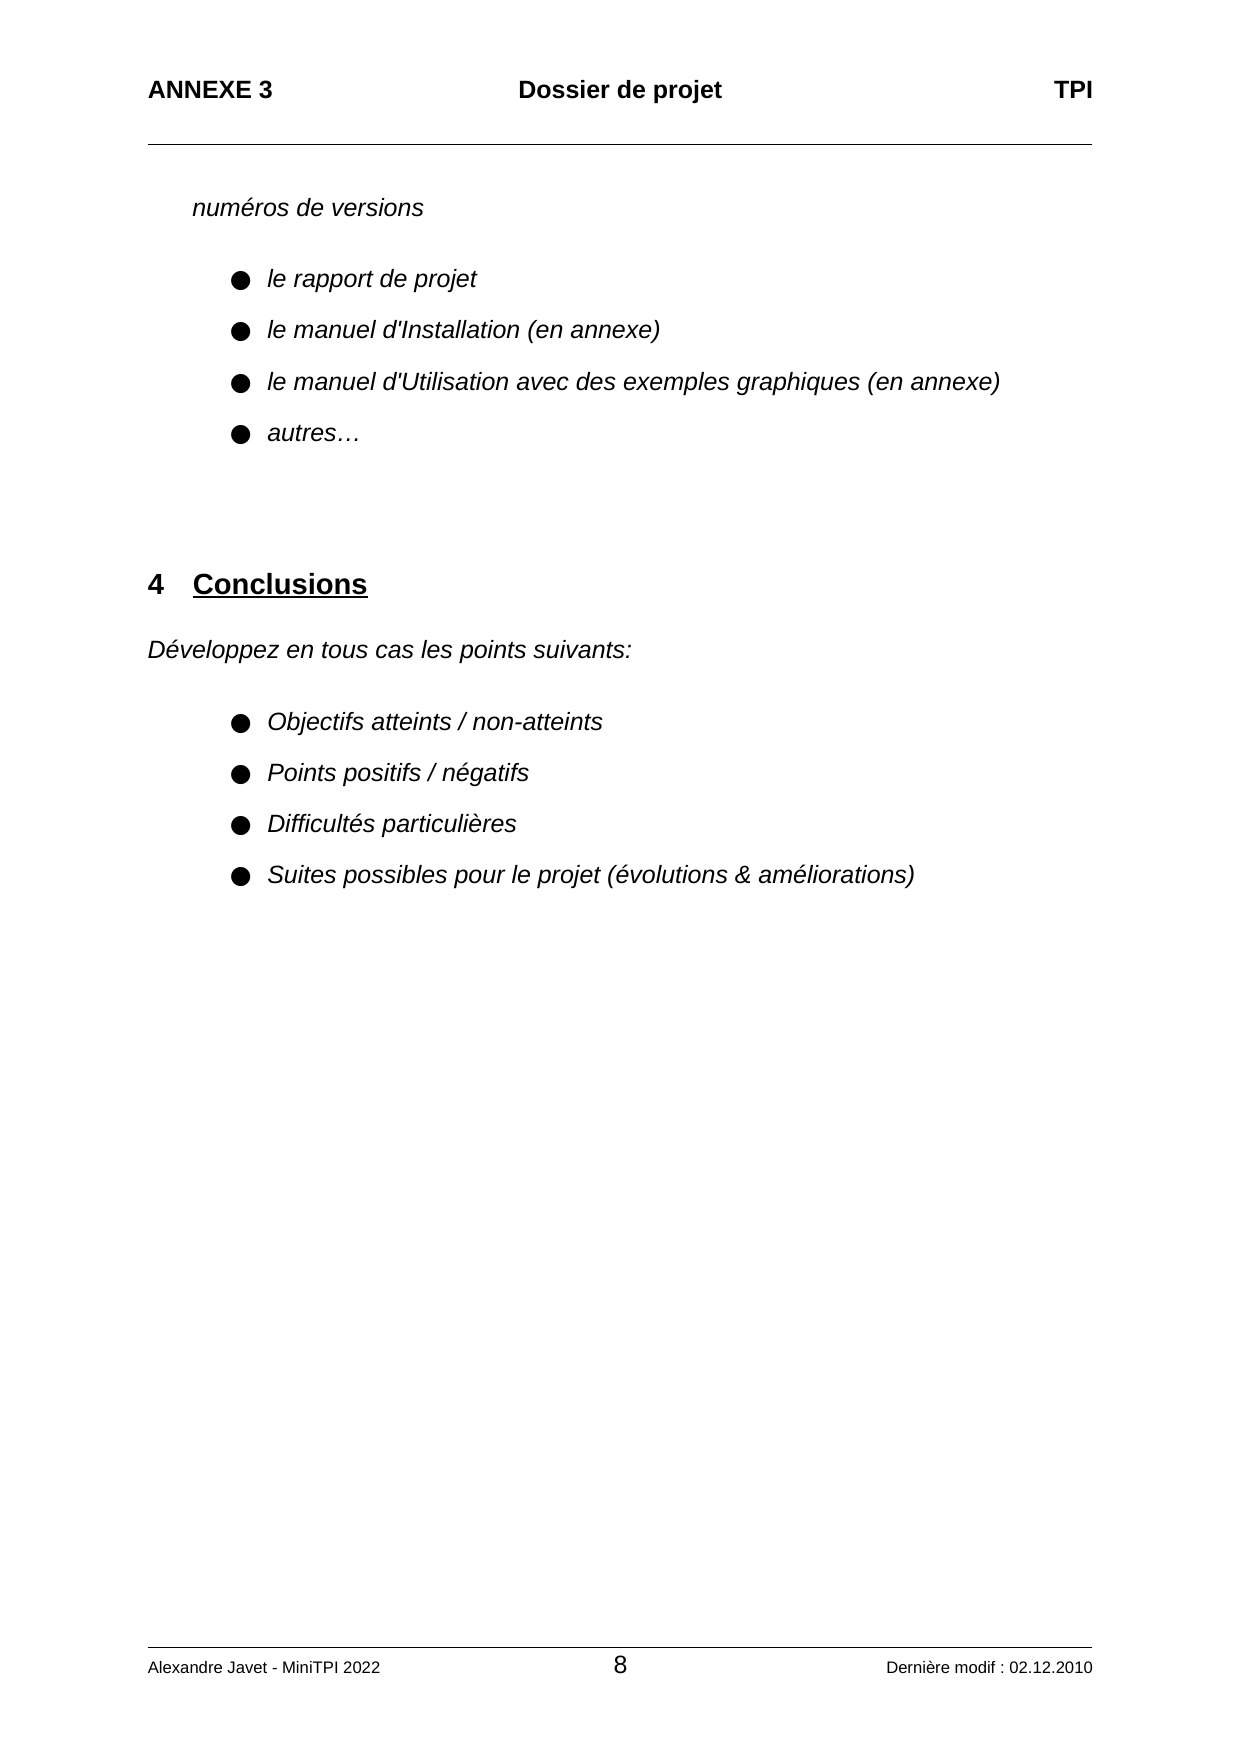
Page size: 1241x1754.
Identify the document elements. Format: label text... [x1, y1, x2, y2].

text Développez en tous cas les points suivants: [147, 636, 1092, 664]
list Objectifs atteints / non-atteints [229, 693, 1092, 744]
list le manuel d'Installation (en annexe) [229, 302, 1092, 353]
text numéros de versions [192, 193, 1092, 222]
list Difficultés particulières [229, 796, 1092, 847]
list Points positifs / négatifs [229, 744, 1092, 796]
list autres… [229, 404, 1092, 456]
list le rapport de projet [229, 251, 1092, 302]
list Suites possibles pour le projet (évolutions & améliorations) [229, 847, 1092, 898]
subtitle Conclusions [148, 567, 1092, 601]
list le manuel d'Utilisation avec des exemples graphiques (en annexe) [229, 353, 1092, 404]
